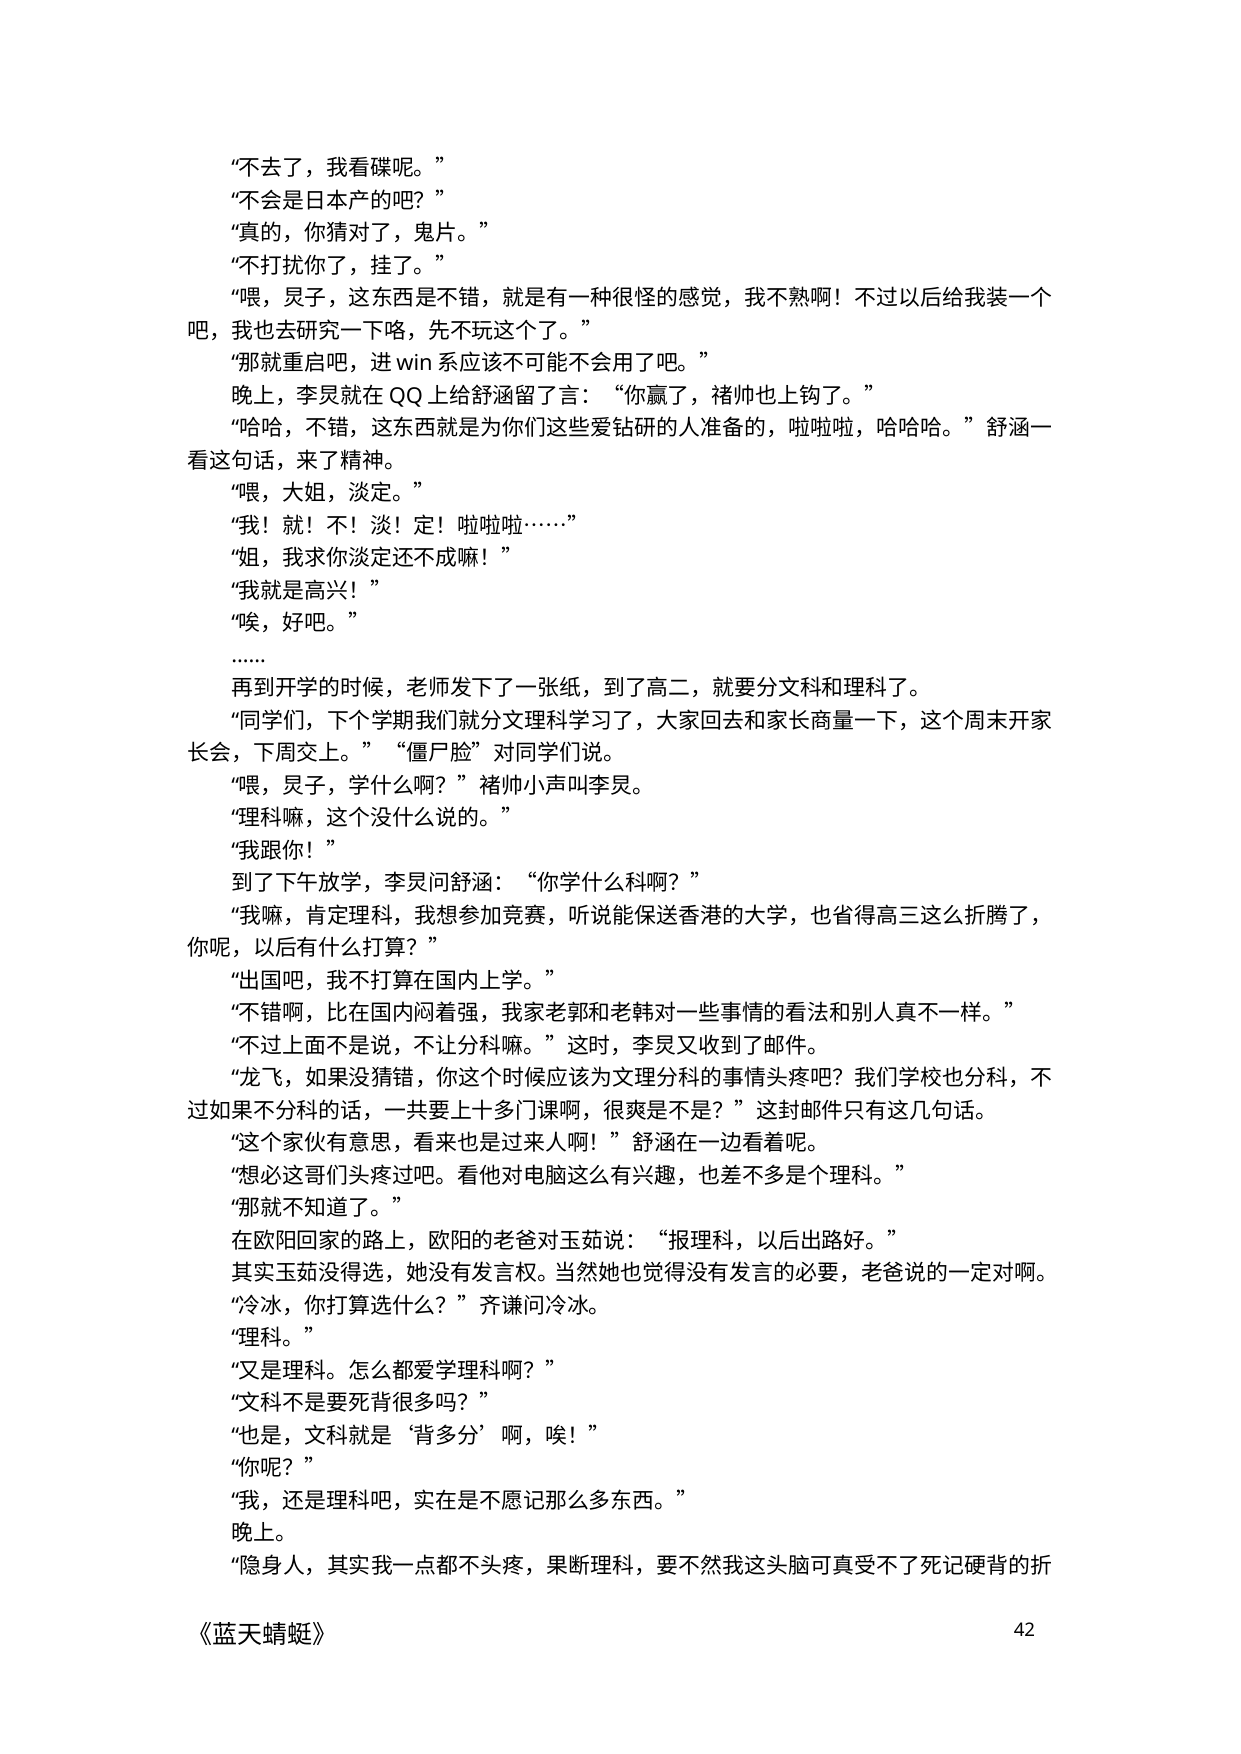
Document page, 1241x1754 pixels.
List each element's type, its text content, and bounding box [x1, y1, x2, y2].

text “理科嘛，这个没什么说的。” [187, 800, 1053, 832]
text “喂，炅子，学什么啊？”褚帅小声叫李炅。 [187, 767, 1053, 800]
text 在欧阳回家的路上，欧阳的老爸对玉茹说：“报理科，以后出路好。” [187, 1222, 1053, 1255]
text “哈哈，不错，这东西就是为你们这些爱钻研的人准备的，啦啦啦，哈哈哈。”舒涵一看这句话，来了精神。 [187, 410, 1053, 475]
text …… [187, 637, 1053, 670]
text “出国吧，我不打算在国内上学。” [187, 962, 1053, 995]
text “不打扰你了，挂了。” [187, 247, 1053, 280]
text “隐身人，其实我一点都不头疼，果断理科，要不然我这头脑可真受不了死记硬背的折 [187, 1547, 1053, 1580]
text “又是理科。怎么都爱学理科啊？” [187, 1352, 1053, 1385]
text “我就是高兴！” [187, 572, 1053, 605]
text “我嘛，肯定理科，我想参加竞赛，听说能保送香港的大学，也省得高三这么折腾了，你呢，以后有什么打算？” [187, 897, 1053, 962]
text “文科不是要死背很多吗？” [187, 1385, 1053, 1417]
text “那就重启吧，进win系应该不可能不会用了吧。” [187, 345, 1053, 377]
text “不错啊，比在国内闷着强，我家老郭和老韩对一些事情的看法和别人真不一样。” [187, 995, 1053, 1027]
text 晚上。 [187, 1515, 1053, 1547]
text “喂，大姐，淡定。” [187, 475, 1053, 507]
text 再到开学的时候，老师发下了一张纸，到了高二，就要分文科和理科了。 [187, 670, 1053, 702]
text “理科。” [187, 1320, 1053, 1352]
text “我！就！不！淡！定！啦啦啦……” [187, 507, 1053, 540]
text 晚上，李炅就在QQ上给舒涵留了言：“你赢了，禇帅也上钩了。” [187, 377, 1053, 410]
text “想必这哥们头疼过吧。看他对电脑这么有兴趣，也差不多是个理科。” [187, 1157, 1053, 1190]
text “喂，炅子，这东西是不错，就是有一种很怪的感觉，我不熟啊！不过以后给我装一个吧，我也去研究一下咯，先不玩这个了。” [187, 280, 1053, 345]
text “你呢？” [187, 1450, 1053, 1482]
text “也是，文科就是‘背多分’啊，唉！” [187, 1417, 1053, 1450]
text “唉，好吧。” [187, 605, 1053, 637]
text “这个家伙有意思，看来也是过来人啊！”舒涵在一边看着呢。 [187, 1125, 1053, 1157]
text “真的，你猜对了，鬼片。” [187, 215, 1053, 247]
text “同学们，下个学期我们就分文理科学习了，大家回去和家长商量一下，这个周末开家长会，下周交上。”“僵尸脸”对同学们说。 [187, 702, 1053, 767]
text “那就不知道了。” [187, 1190, 1053, 1222]
text “龙飞，如果没猜错，你这个时候应该为文理分科的事情头疼吧？我们学校也分科，不过如果不分科的话，一共要上十多门课啊，很爽是不是？”这封邮件只有这几句话。 [187, 1060, 1053, 1125]
text 其实玉茹没得选，她没有发言权。当然她也觉得没有发言的必要，老爸说的一定对啊。 [187, 1255, 1053, 1287]
text “我，还是理科吧，实在是不愿记那么多东西。” [187, 1482, 1053, 1515]
text “我跟你！” [187, 832, 1053, 865]
text “冷冰，你打算选什么？”齐谦问冷冰。 [187, 1287, 1053, 1320]
text 到了下午放学，李炅问舒涵：“你学什么科啊？” [187, 865, 1053, 897]
text “不过上面不是说，不让分科嘛。”这时，李炅又收到了邮件。 [187, 1027, 1053, 1060]
text “不会是日本产的吧？” [187, 182, 1053, 215]
text “姐，我求你淡定还不成嘛！” [187, 540, 1053, 572]
text “不去了，我看碟呢。” [187, 150, 1053, 182]
